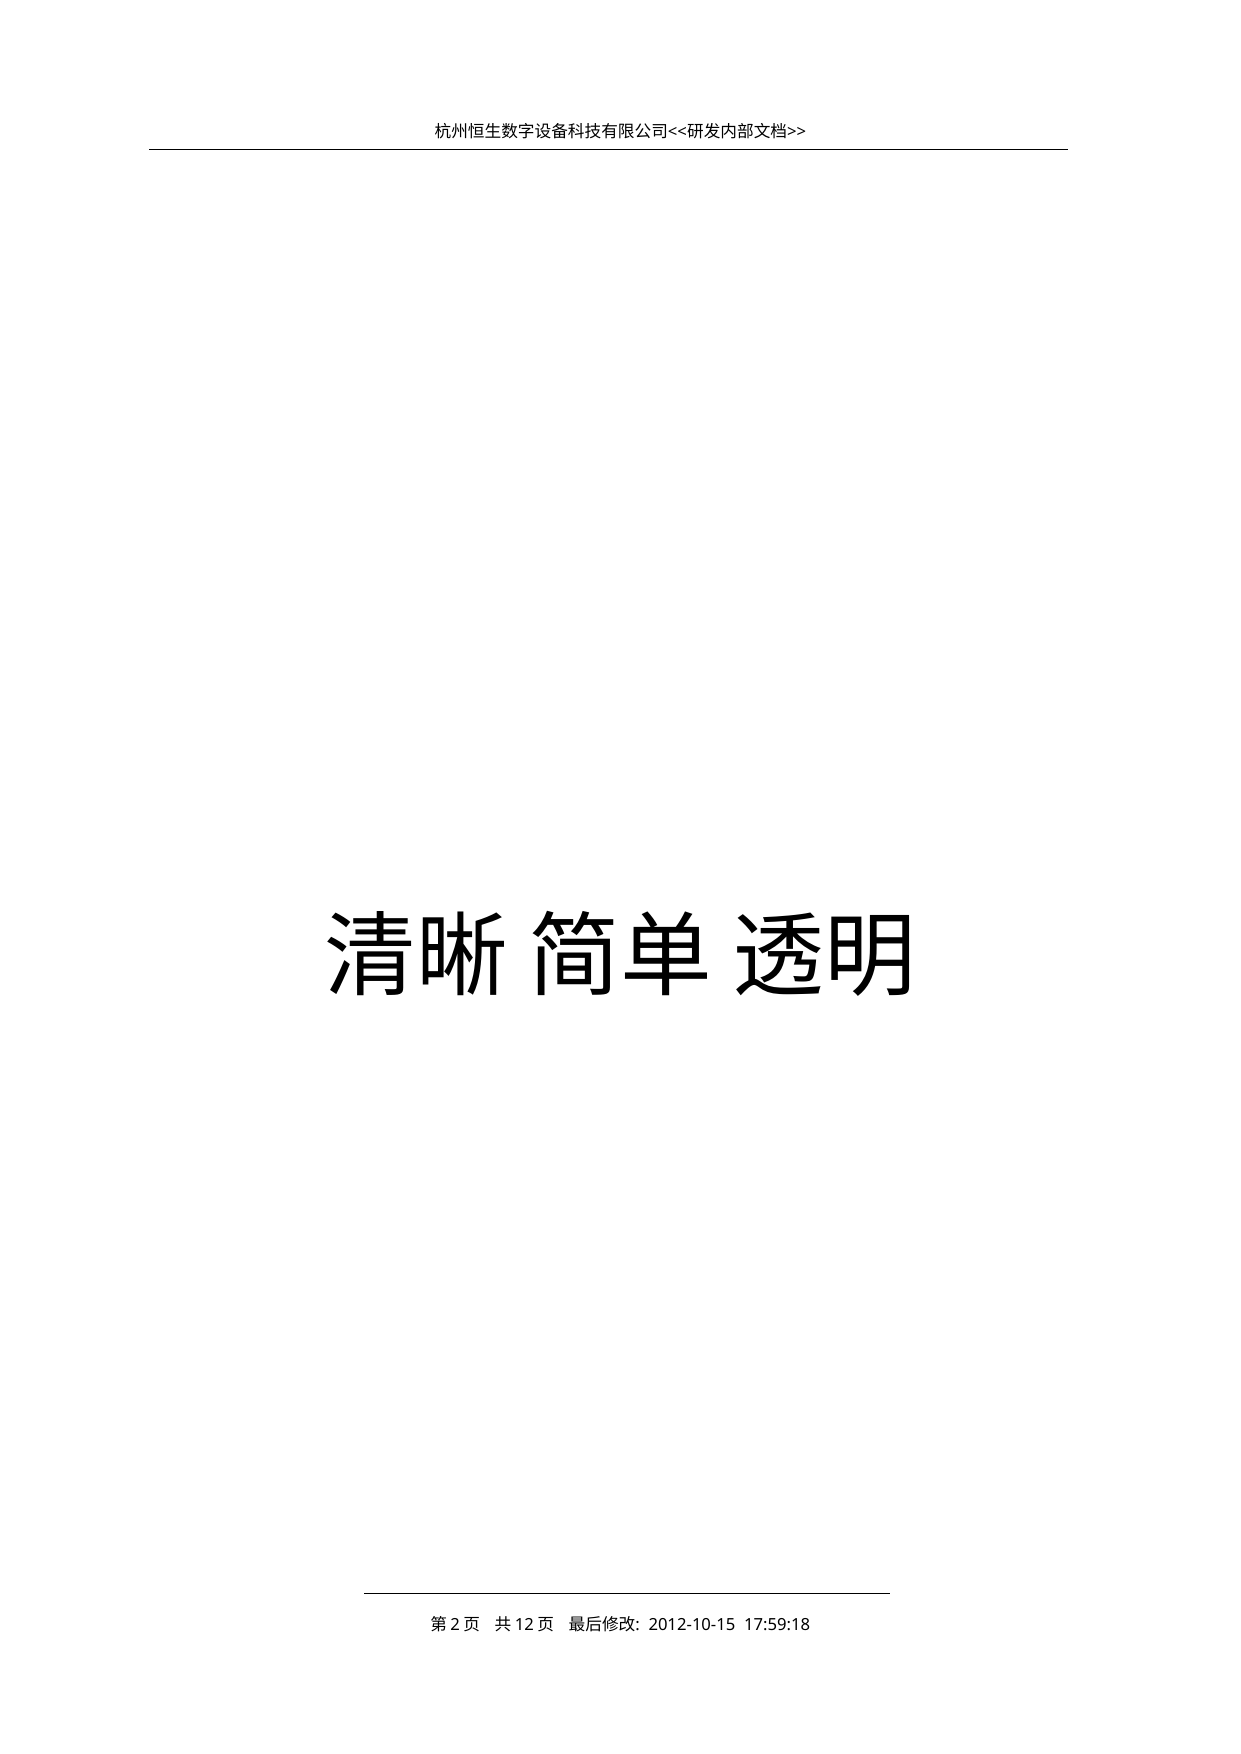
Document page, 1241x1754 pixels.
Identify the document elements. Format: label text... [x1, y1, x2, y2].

text 清晰 简单 透明 [118, 882, 1122, 1015]
